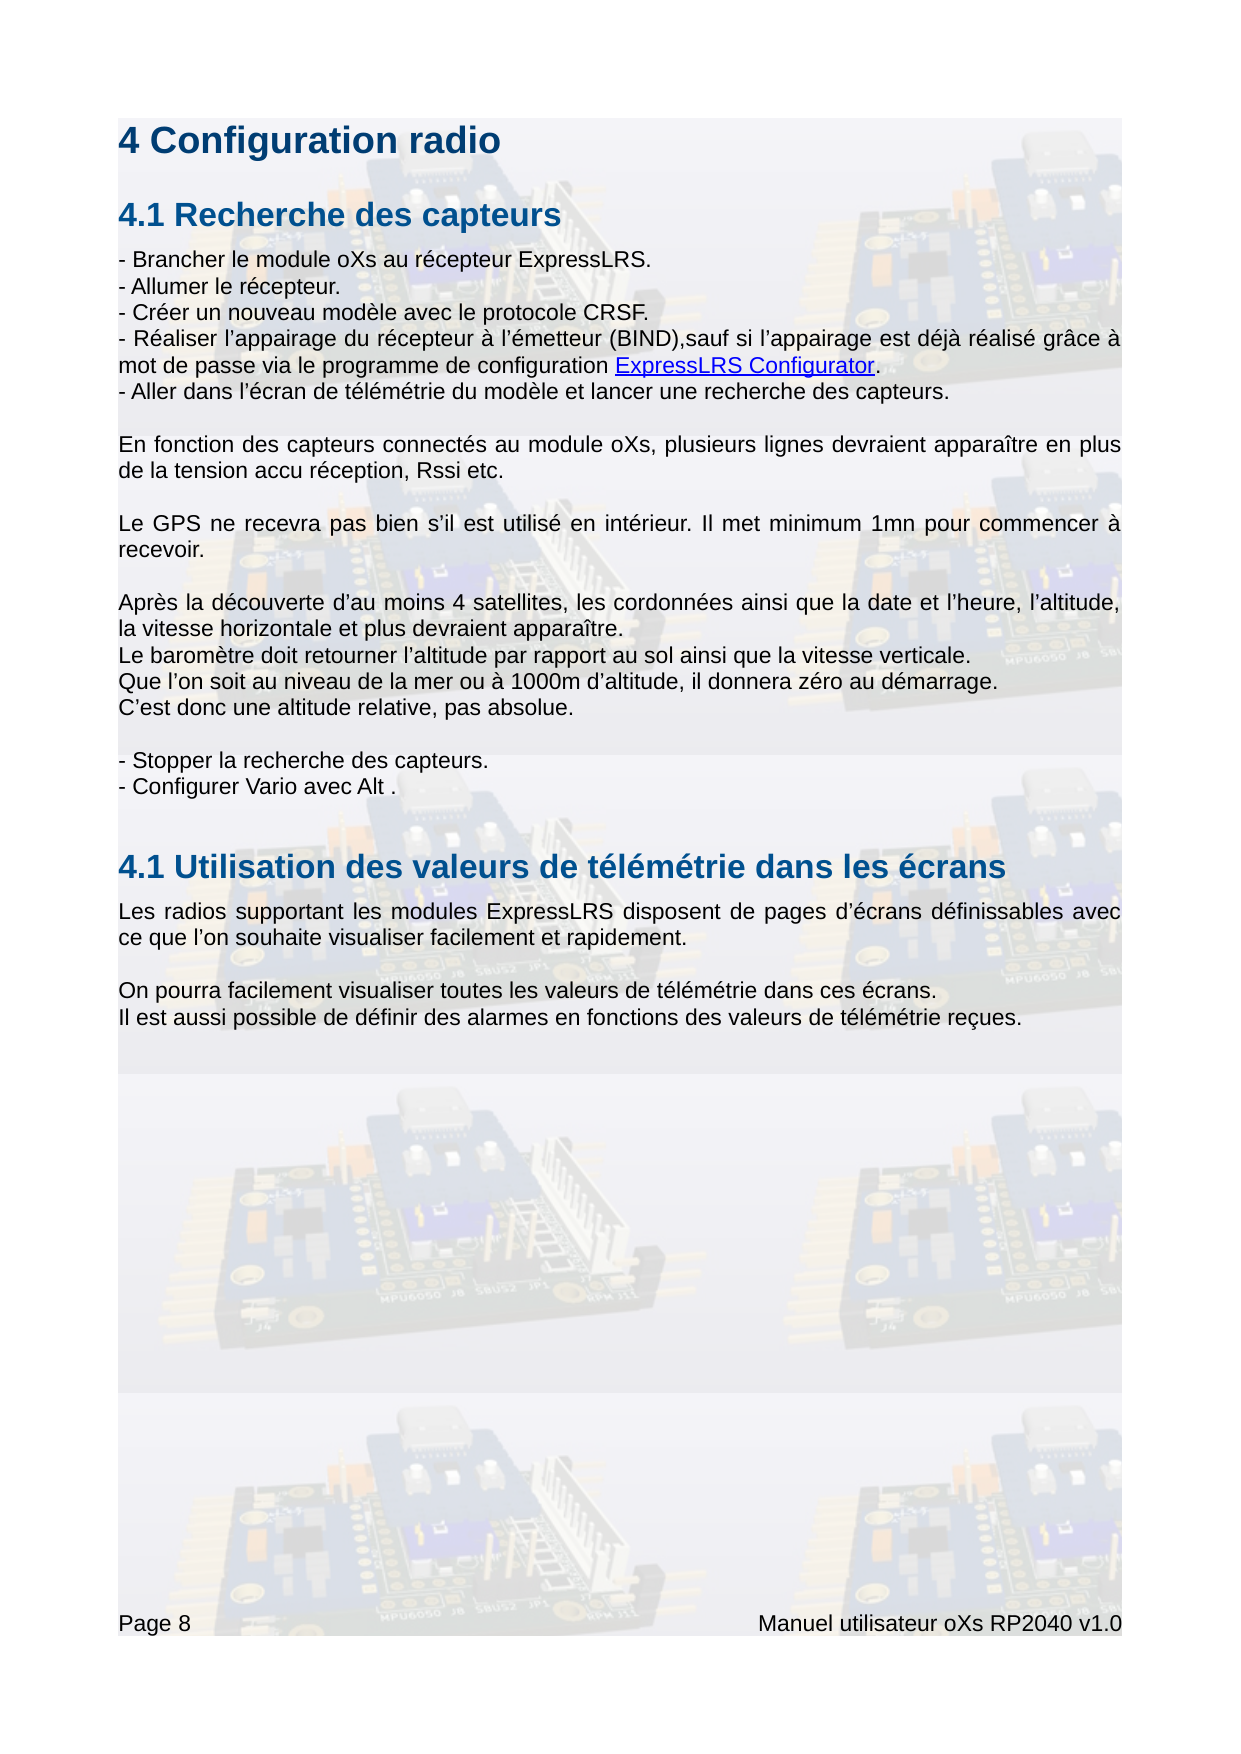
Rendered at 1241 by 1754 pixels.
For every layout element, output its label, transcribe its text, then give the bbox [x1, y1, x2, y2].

text - Aller dans l’écran de télémétrie du modèle et lancer une recherche des capteurs. [118, 378, 1122, 404]
text En fonction des capteurs connectés au module oXs, plusieurs lignes devraient apparaître en plus de la tension accu réception, Rssi etc. [118, 431, 1122, 483]
text Que l’on soit au niveau de la mer ou à 1000m d’altitude, il donnera zéro au démarrage. [118, 668, 1122, 694]
text Il est aussi possible de définir des alarmes en fonctions des valeurs de télémétrie reçues. [118, 1003, 1122, 1030]
text - Stopper la recherche des capteurs. [118, 747, 1122, 773]
subtitle 4.1 Utilisation des valeurs de télémétrie dans les écrans [118, 847, 1122, 886]
text - Brancher le module oXs au récepteur ExpressLRS. [118, 246, 1122, 273]
text Après la découverte d’au moins 4 satellites, les cordonnées ainsi que la date et l’heure, l’altitude, la vitesse horizontale et plus devraient apparaître. [118, 589, 1122, 642]
text - Configurer Vario avec Alt . [118, 773, 1122, 800]
text Le GPS ne recevra pas bien s’il est utilisé en intérieur. Il met minimum 1mn pour commencer à recevoir. [118, 510, 1122, 562]
subtitle 4 Configuration radio [118, 118, 1122, 162]
text - Allumer le récepteur. [118, 273, 1122, 299]
text Le baromètre doit retourner l’altitude par rapport au sol ainsi que la vitesse verticale. [118, 642, 1122, 668]
subtitle 4.1 Recherche des capteurs [118, 195, 1122, 234]
text Les radios supportant les modules ExpressLRS disposent de pages d’écrans définissables avec ce que l’on souhaite visualiser facilement et rapidement. [118, 898, 1122, 951]
text - Créer un nouveau modèle avec le protocole CRSF. [118, 299, 1122, 325]
text On pourra facilement visualiser toutes les valeurs de télémétrie dans ces écrans. [118, 977, 1122, 1003]
text - Réaliser l’appairage du récepteur à l’émetteur (BIND),sauf si l’appairage est déjà réalisé grâce à mot de passe via le programme de configuration ExpressLRS Configurator. [118, 325, 1122, 378]
text C’est donc une altitude relative, pas absolue. [118, 694, 1122, 721]
